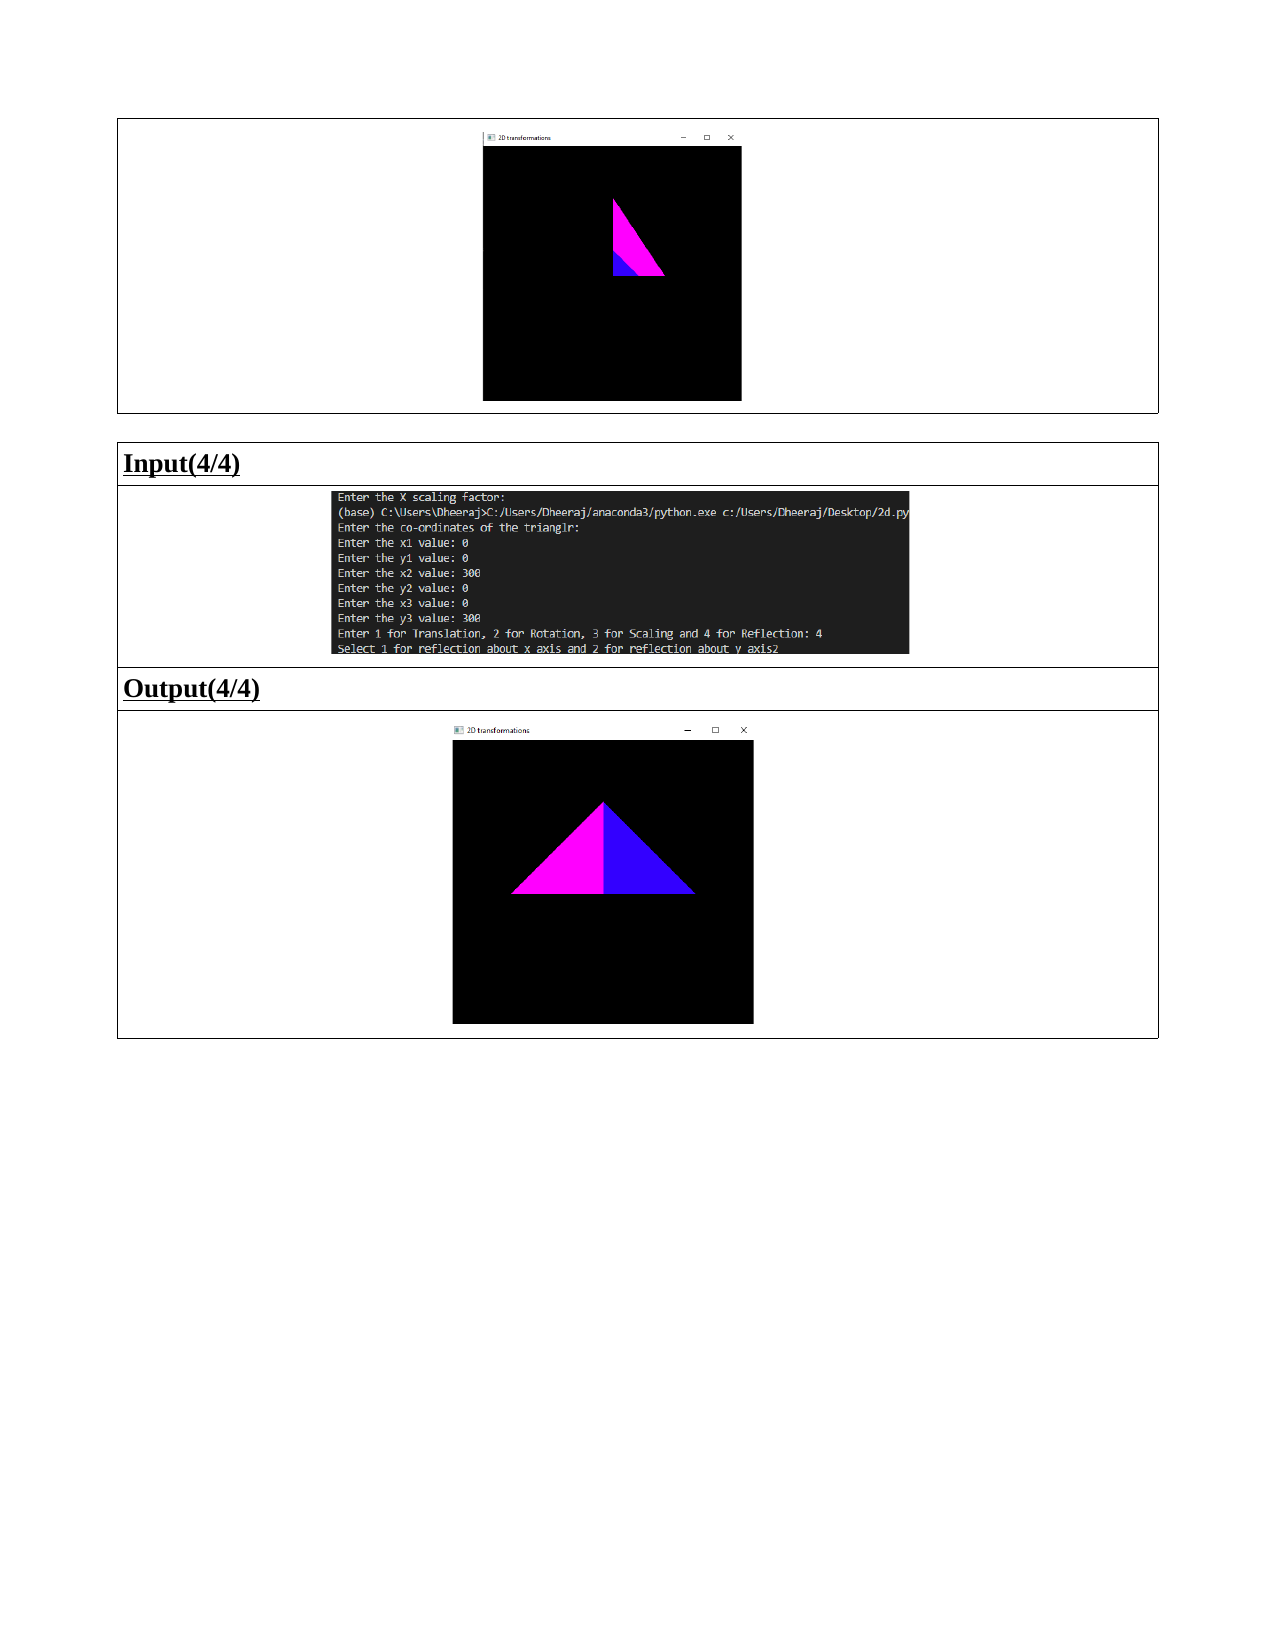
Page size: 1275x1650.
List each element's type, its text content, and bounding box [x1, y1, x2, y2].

table_cell [118, 711, 1158, 1038]
table_cell [118, 486, 1158, 667]
table_cell Output(4/4) [118, 668, 1158, 709]
picture [482, 132, 742, 401]
picture [331, 491, 910, 654]
table_cell [118, 119, 1158, 413]
picture [452, 723, 754, 1024]
table_header Input(4/4) [118, 443, 1158, 484]
